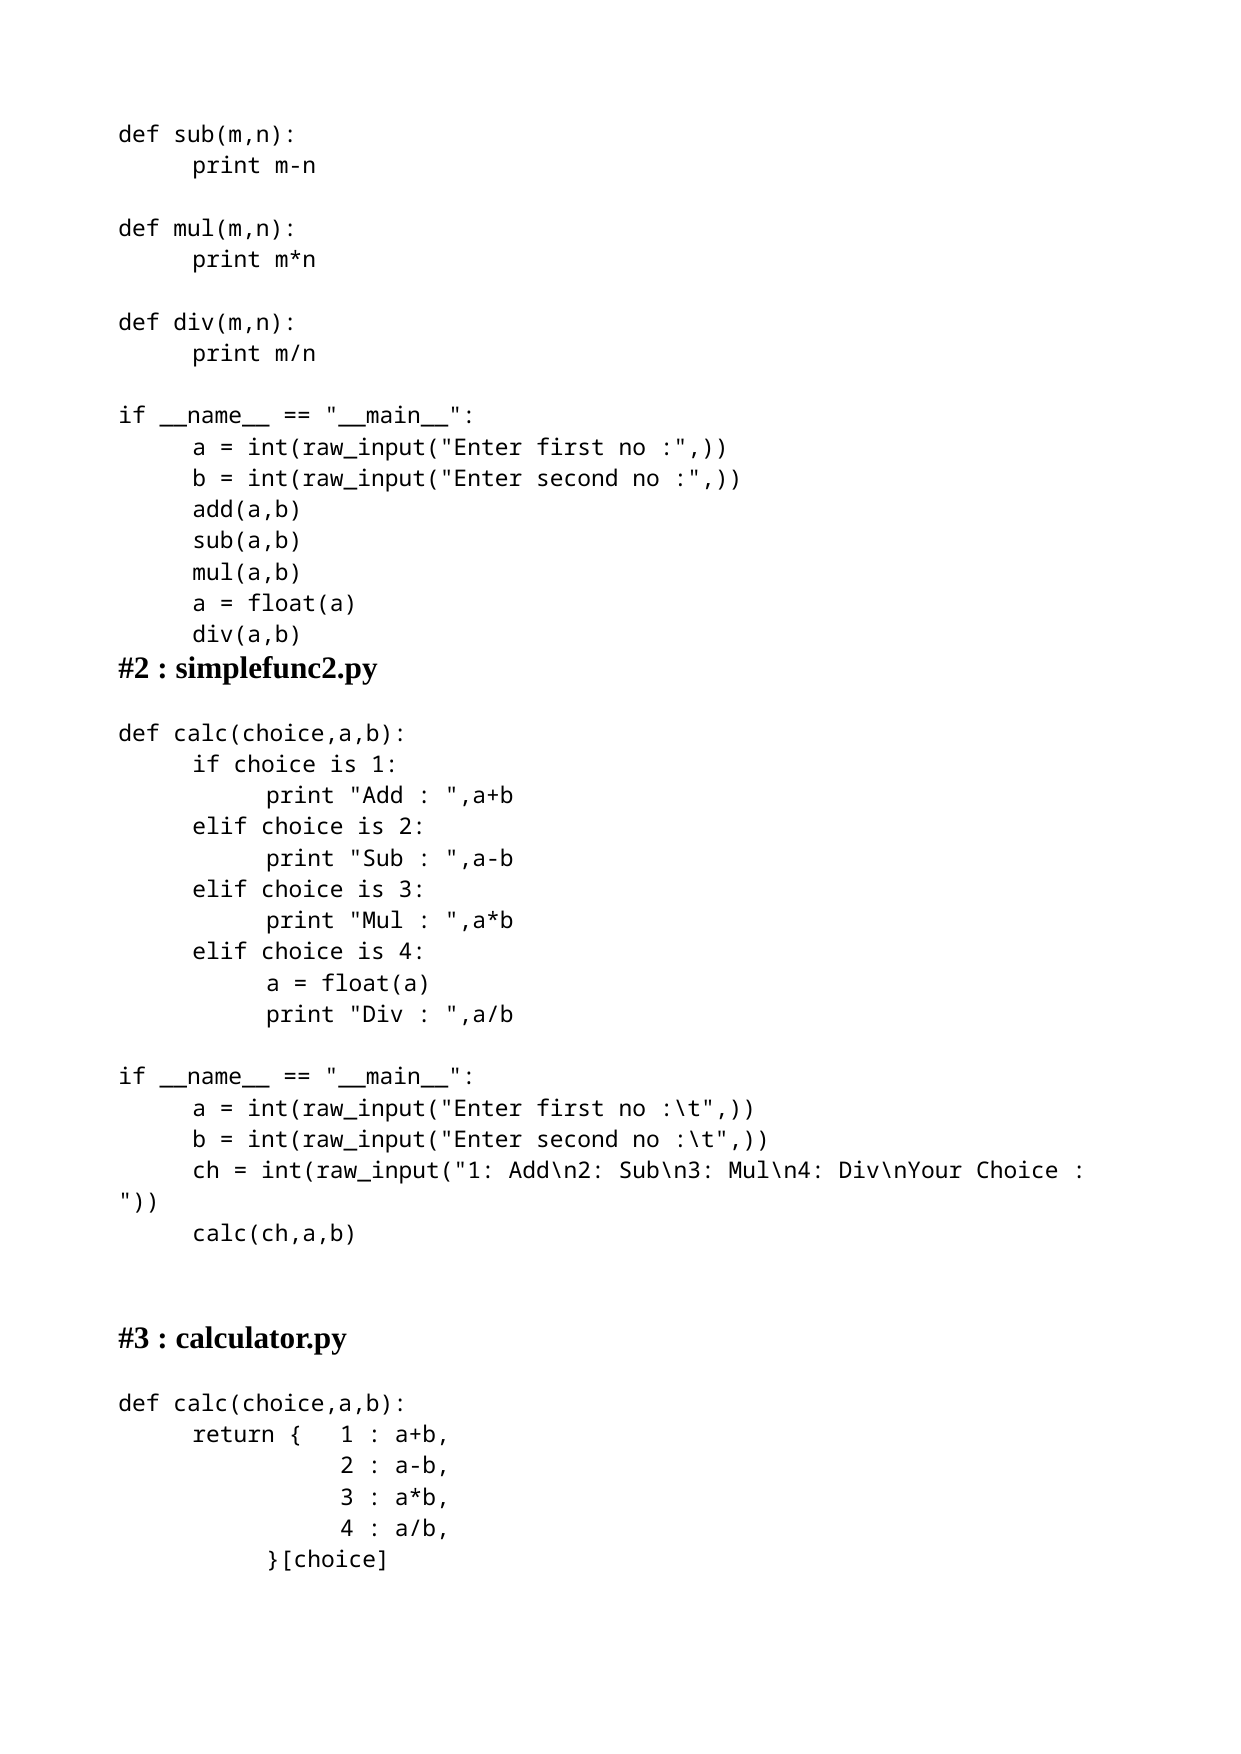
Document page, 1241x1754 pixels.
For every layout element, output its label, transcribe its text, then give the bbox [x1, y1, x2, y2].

text elif choice is 4: [118, 935, 1122, 967]
text a = float(a) [118, 587, 1122, 618]
text return { 1 : a+b, [118, 1418, 1122, 1449]
text 4 : a/b, [118, 1512, 1122, 1543]
text print m/n [118, 337, 1122, 368]
text a = int(raw_input("Enter first no :",)) [118, 431, 1122, 462]
text def calc(choice,a,b): [118, 717, 1122, 748]
text ch = int(raw_input("1: Add\n2: Sub\n3: Mul\n4: Div\nYour Choice : ")) [118, 1154, 1122, 1217]
text add(a,b) [118, 493, 1122, 524]
text def mul(m,n): [118, 212, 1122, 243]
text mul(a,b) [118, 556, 1122, 587]
text elif choice is 2: [118, 810, 1122, 842]
text print "Mul : ",a*b [118, 904, 1122, 935]
text if choice is 1: [118, 748, 1122, 779]
text b = int(raw_input("Enter second no :\t",)) [118, 1123, 1122, 1154]
text print m*n [118, 243, 1122, 274]
text #3 : calculator.py [118, 1320, 1122, 1356]
text print "Div : ",a/b [118, 998, 1122, 1029]
text 3 : a*b, [118, 1481, 1122, 1512]
text if __name__ == "__main__": [118, 399, 1122, 431]
text def calc(choice,a,b): [118, 1387, 1122, 1418]
text 2 : a-b, [118, 1449, 1122, 1481]
text a = float(a) [118, 967, 1122, 998]
text }[choice] [118, 1543, 1122, 1574]
text b = int(raw_input("Enter second no :",)) [118, 462, 1122, 493]
text a = int(raw_input("Enter first no :\t",)) [118, 1092, 1122, 1123]
text div(a,b) [118, 618, 1122, 649]
text print m-n [118, 149, 1122, 181]
text calc(ch,a,b) [118, 1217, 1122, 1248]
text if __name__ == "__main__": [118, 1060, 1122, 1092]
text print "Sub : ",a-b [118, 842, 1122, 873]
text elif choice is 3: [118, 873, 1122, 904]
text print "Add : ",a+b [118, 779, 1122, 810]
text sub(a,b) [118, 524, 1122, 556]
text def sub(m,n): [118, 118, 1122, 149]
text def div(m,n): [118, 306, 1122, 337]
text #2 : simplefunc2.py [118, 649, 1122, 685]
